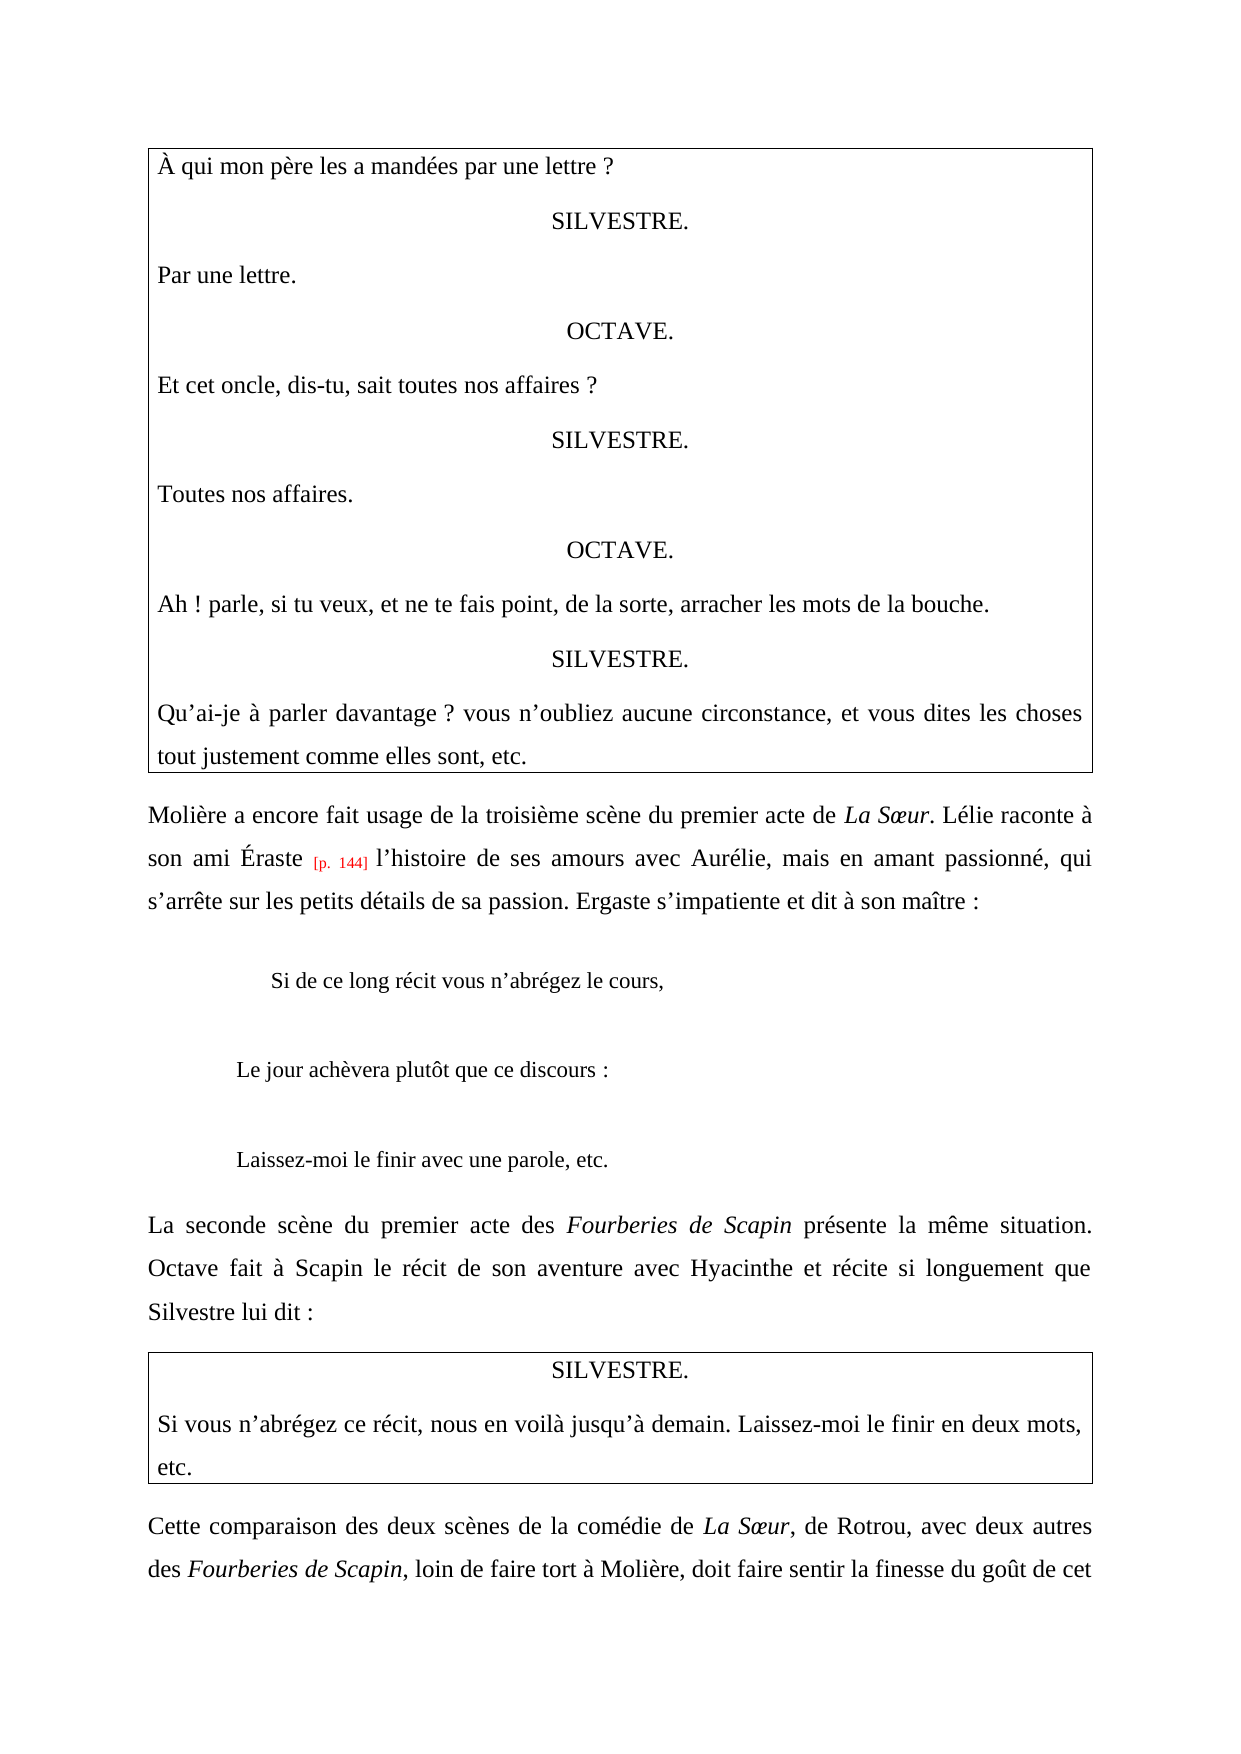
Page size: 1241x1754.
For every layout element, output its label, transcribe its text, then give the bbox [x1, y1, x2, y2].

text OCTAVE. [149, 313, 1092, 344]
text Si vous n’abrégez ce récit, nous en voilà jusqu’à demain. Laissez-moi le finir en deux mots, etc. [149, 1406, 1092, 1483]
text OCTAVE. [149, 532, 1092, 563]
text SILVESTRE. [149, 203, 1092, 235]
text Et cet oncle, dis-tu, sait toutes nos affaires ? [149, 367, 1092, 398]
text Molière a encore fait usage de la troisième scène du premier acte de La Sœur. Lélie raconte à son ami Éraste [p. 144] l’histoire de ses amours avec Aurélie, mais en amant passionné, qui s’arrête sur les petits détails de sa passion. Ergaste s’impatiente et dit à son maître : [148, 800, 1093, 915]
text Le jour achèvera plutôt que ce discours : [236, 1056, 1093, 1083]
text SILVESTRE. [149, 641, 1092, 673]
text La seconde scène du premier acte des Fourberies de Scapin présente la même situation. Octave fait à Scapin le récit de son aventure avec Hyacinthe et récite si longuement que Silvestre lui dit : [148, 1210, 1093, 1325]
text Laissez-moi le finir avec une parole, etc. [236, 1146, 1093, 1172]
text Par une lettre. [149, 257, 1092, 289]
text Si de ce long récit vous n’abrégez le cours, [236, 967, 1093, 993]
text À qui mon père les a mandées par une lettre ? [149, 149, 1092, 179]
text Cette comparaison des deux scènes de la comédie de La Sœur, de Rotrou, avec deux autres des Fourberies de Scapin, loin de faire tort à Molière, doit faire sentir la finesse du goût de cet [148, 1511, 1093, 1583]
text Toutes nos affaires. [149, 476, 1092, 508]
text SILVESTRE. [149, 422, 1092, 454]
text SILVESTRE. [149, 1353, 1092, 1384]
text Ah ! parle, si tu veux, et ne te fais point, de la sorte, arracher les mots de la bouche. [149, 586, 1092, 617]
text Qu’ai-je à parler davantage ? vous n’oubliez aucune circonstance, et vous dites les choses tout justement comme elles sont, etc. [149, 695, 1092, 772]
